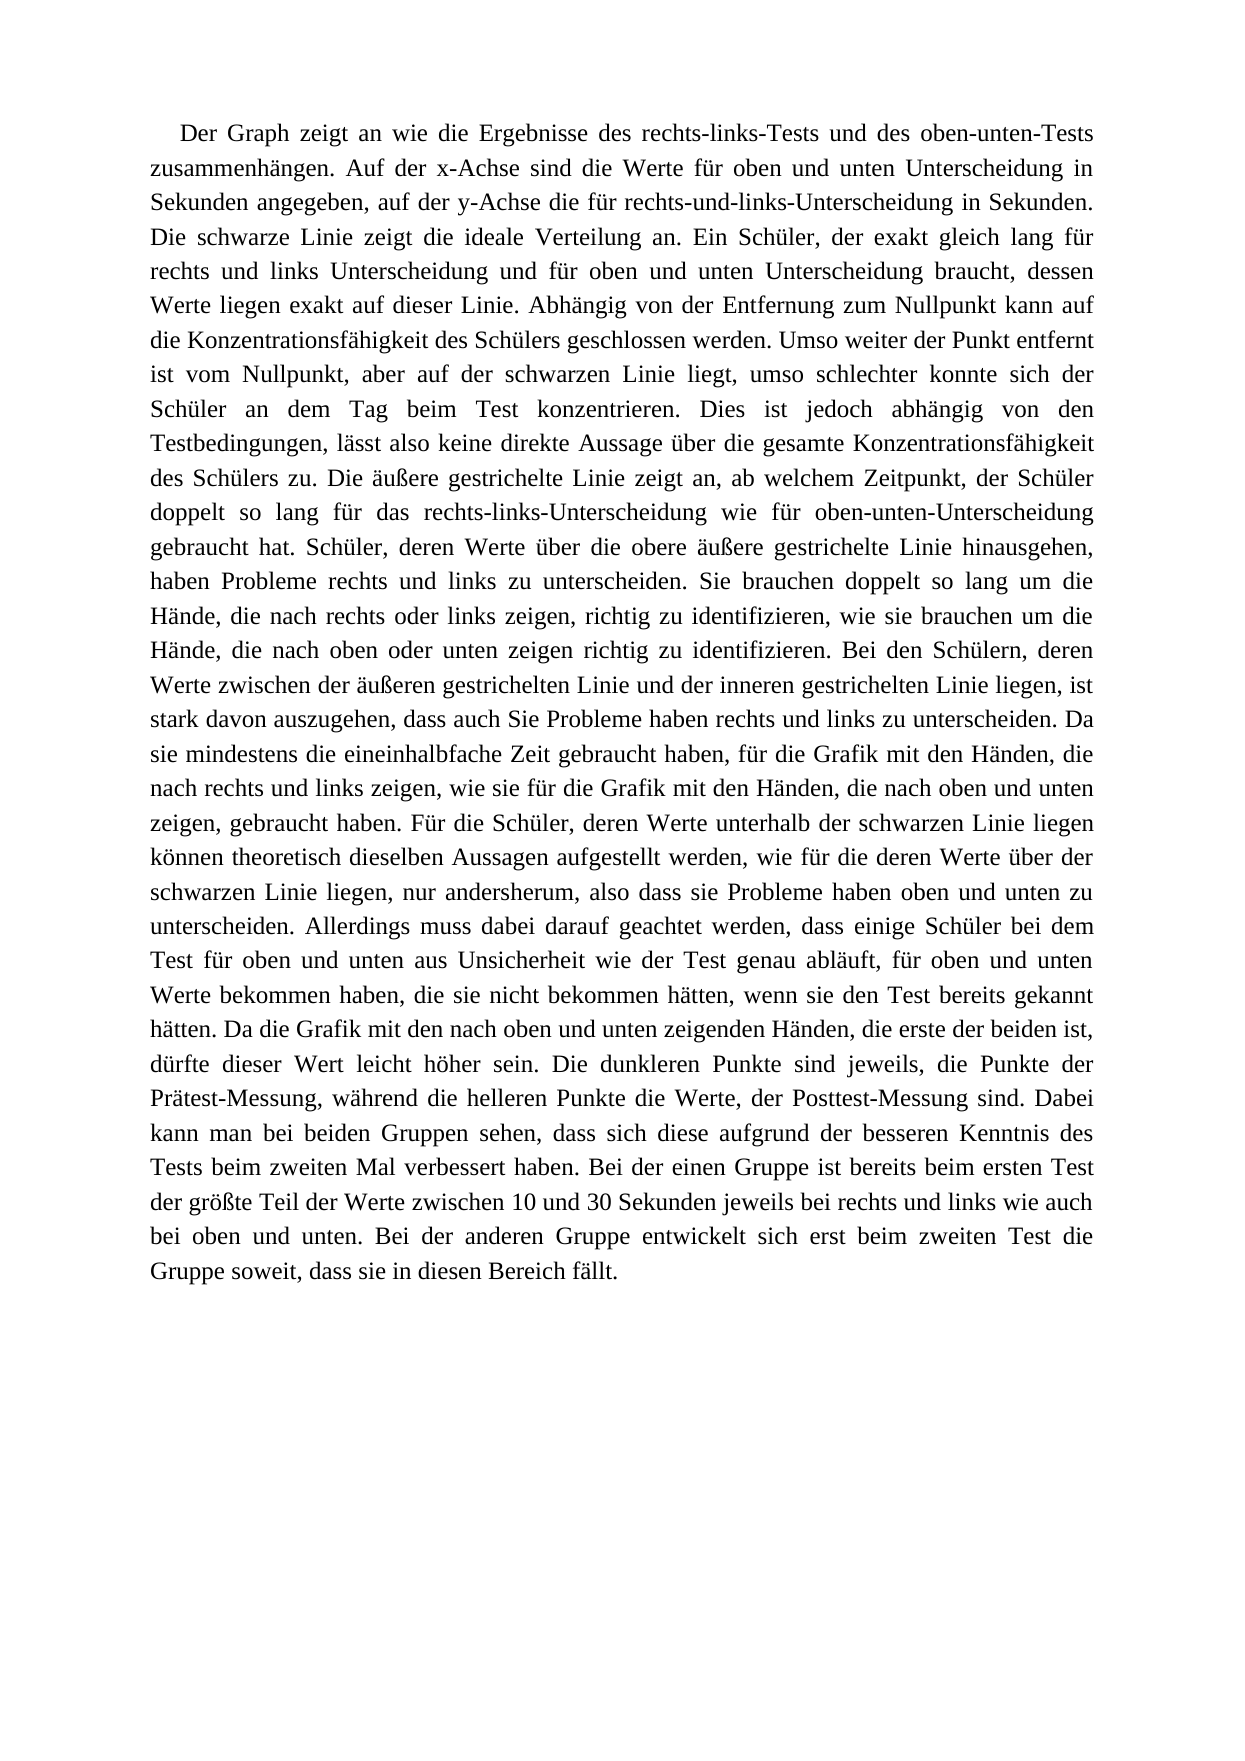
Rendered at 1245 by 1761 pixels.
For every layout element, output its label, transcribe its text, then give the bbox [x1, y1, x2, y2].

text Der Graph zeigt an wie die Ergebnisse des rechts-links-Tests und des oben-unten-Tests zusammenhängen. Auf der x-Achse sind die Werte für oben und unten Unterscheidung in Sekunden angegeben, auf der y-Achse die für rechts-und-links-Unterscheidung in Sekunden. Die schwarze Linie zeigt die ideale Verteilung an. Ein Schüler, der exakt gleich lang für rechts und links Unterscheidung und für oben und unten Unterscheidung braucht, dessen Werte liegen exakt auf dieser Linie. Abhängig von der Entfernung zum Nullpunkt kann auf die Konzentrationsfähigkeit des Schülers geschlossen werden. Umso weiter der Punkt entfernt ist vom Nullpunkt, aber auf der schwarzen Linie liegt, umso schlechter konnte sich der Schüler an dem Tag beim Test konzentrieren. Dies ist jedoch abhängig von den Testbedingungen, lässt also keine direkte Aussage über die gesamte Konzentrationsfähigkeit des Schülers zu. Die äußere gestrichelte Linie zeigt an, ab welchem Zeitpunkt, der Schüler doppelt so lang für das rechts-links-Unterscheidung wie für oben-unten-Unterscheidung gebraucht hat. Schüler, deren Werte über die obere äußere gestrichelte Linie hinausgehen, haben Probleme rechts und links zu unterscheiden. Sie brauchen doppelt so lang um die Hände, die nach rechts oder links zeigen, richtig zu identifizieren, wie sie brauchen um die Hände, die nach oben oder unten zeigen richtig zu identifizieren. Bei den Schülern, deren Werte zwischen der äußeren gestrichelten Linie und der inneren gestrichelten Linie liegen, ist stark davon auszugehen, dass auch Sie Probleme haben rechts und links zu unterscheiden. Da sie mindestens die eineinhalbfache Zeit gebraucht haben, für die Grafik mit den Händen, die nach rechts und links zeigen, wie sie für die Grafik mit den Händen, die nach oben und unten zeigen, gebraucht haben. Für die Schüler, deren Werte unterhalb der schwarzen Linie liegen können theoretisch dieselben Aussagen aufgestellt werden, wie für die deren Werte über der schwarzen Linie liegen, nur andersherum, also dass sie Probleme haben oben und unten zu unterscheiden. Allerdings muss dabei darauf geachtet werden, dass einige Schüler bei dem Test für oben und unten aus Unsicherheit wie der Test genau abläuft, für oben und unten Werte bekommen haben, die sie nicht bekommen hätten, wenn sie den Test bereits gekannt hätten. Da die Grafik mit den nach oben und unten zeigenden Händen, die erste der beiden ist, dürfte dieser Wert leicht höher sein. Die dunkleren Punkte sind jeweils, die Punkte der Prätest-Messung, während die helleren Punkte die Werte, der Posttest-Messung sind. Dabei kann man bei beiden Gruppen sehen, dass sich diese aufgrund der besseren Kenntnis des Tests beim zweiten Mal verbessert haben. Bei der einen Gruppe ist bereits beim ersten Test der größte Teil der Werte zwischen 10 und 30 Sekunden jeweils bei rechts und links wie auch bei oben und unten. Bei der anderen Gruppe entwickelt sich erst beim zweiten Test die Gruppe soweit, dass sie in diesen Bereich fällt. [150, 118, 1095, 1285]
